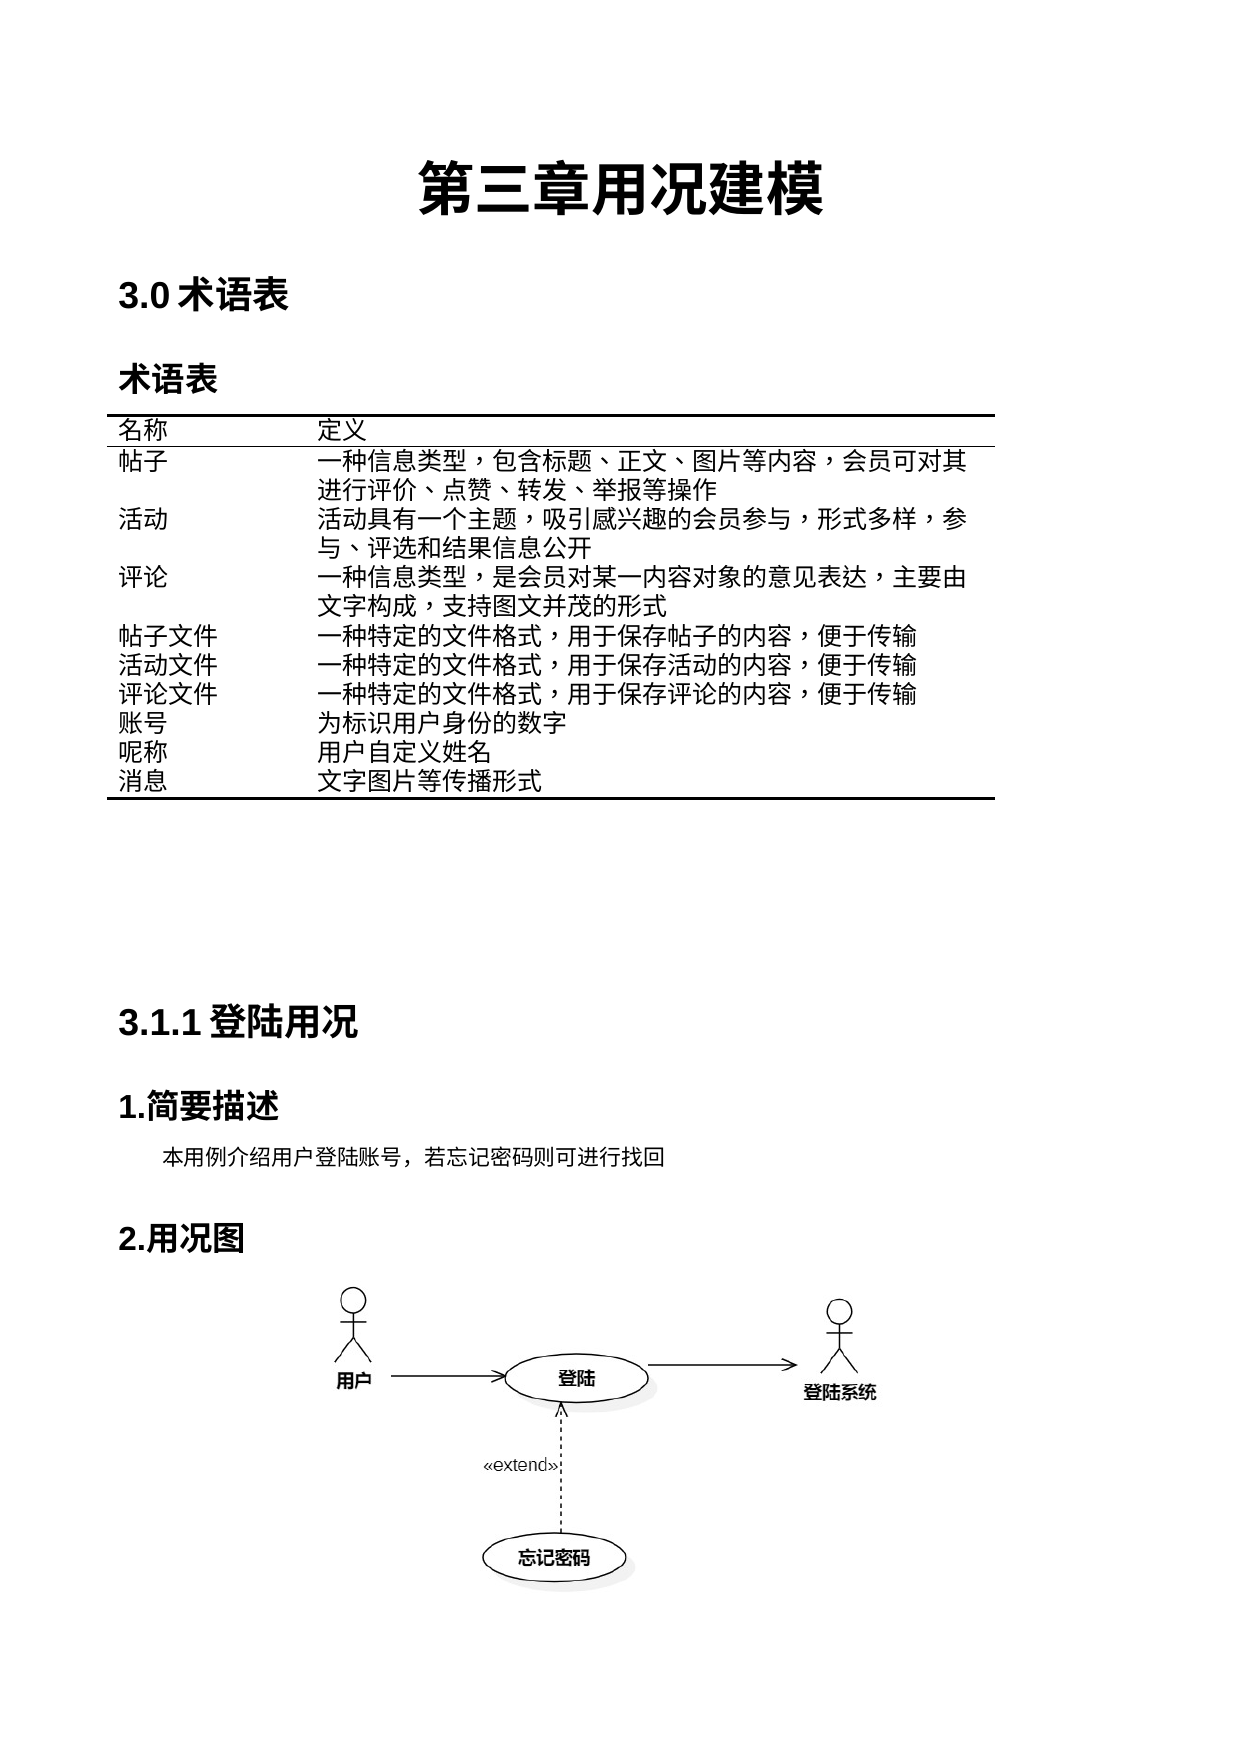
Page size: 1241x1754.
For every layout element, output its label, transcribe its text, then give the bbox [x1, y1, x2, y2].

table_cell 账号 [107, 709, 306, 738]
table_cell 为标识用户身份的数字 [306, 709, 994, 738]
table_cell 呢称 [107, 739, 306, 768]
table_cell 一种信息类型，包含标题、正文、图片等内容，会员可对其进行评价、点赞、转发、举报等操作 [306, 447, 994, 505]
table_header 名称 [107, 417, 306, 446]
title 第三章用况建模 [118, 143, 1122, 228]
picture [301, 1272, 939, 1637]
subtitle 3.1.1登陆用况 [118, 992, 1122, 1046]
table_cell 一种特定的文件格式，用于保存评论的内容，便于传输 [306, 680, 994, 709]
subtitle 术语表 [118, 353, 1122, 401]
subtitle 2.用况图 [118, 1212, 1122, 1260]
table_cell 一种特定的文件格式，用于保存帖子的内容，便于传输 [306, 622, 994, 651]
table_cell 帖子文件 [107, 622, 306, 651]
subtitle 3.0术语表 [118, 265, 1122, 319]
table_cell 消息 [107, 768, 306, 797]
text 本用例介绍用户登陆账号，若忘记密码则可进行找回 [118, 1140, 1122, 1172]
subtitle 1.简要描述 [118, 1079, 1122, 1128]
table_cell 活动 [107, 505, 306, 563]
table_cell 活动文件 [107, 651, 306, 680]
table_cell 评论 [107, 564, 306, 622]
table_cell 一种信息类型，是会员对某一内容对象的意见表达，主要由文字构成，支持图文并茂的形式 [306, 564, 994, 622]
table_cell 文字图片等传播形式 [306, 768, 994, 797]
table_cell 活动具有一个主题，吸引感兴趣的会员参与，形式多样，参与、评选和结果信息公开 [306, 505, 994, 563]
table_cell 用户自定义姓名 [306, 739, 994, 768]
table_cell 评论文件 [107, 680, 306, 709]
table_header 定义 [306, 417, 994, 446]
table_cell 一种特定的文件格式，用于保存活动的内容，便于传输 [306, 651, 994, 680]
table_cell 帖子 [107, 447, 306, 505]
